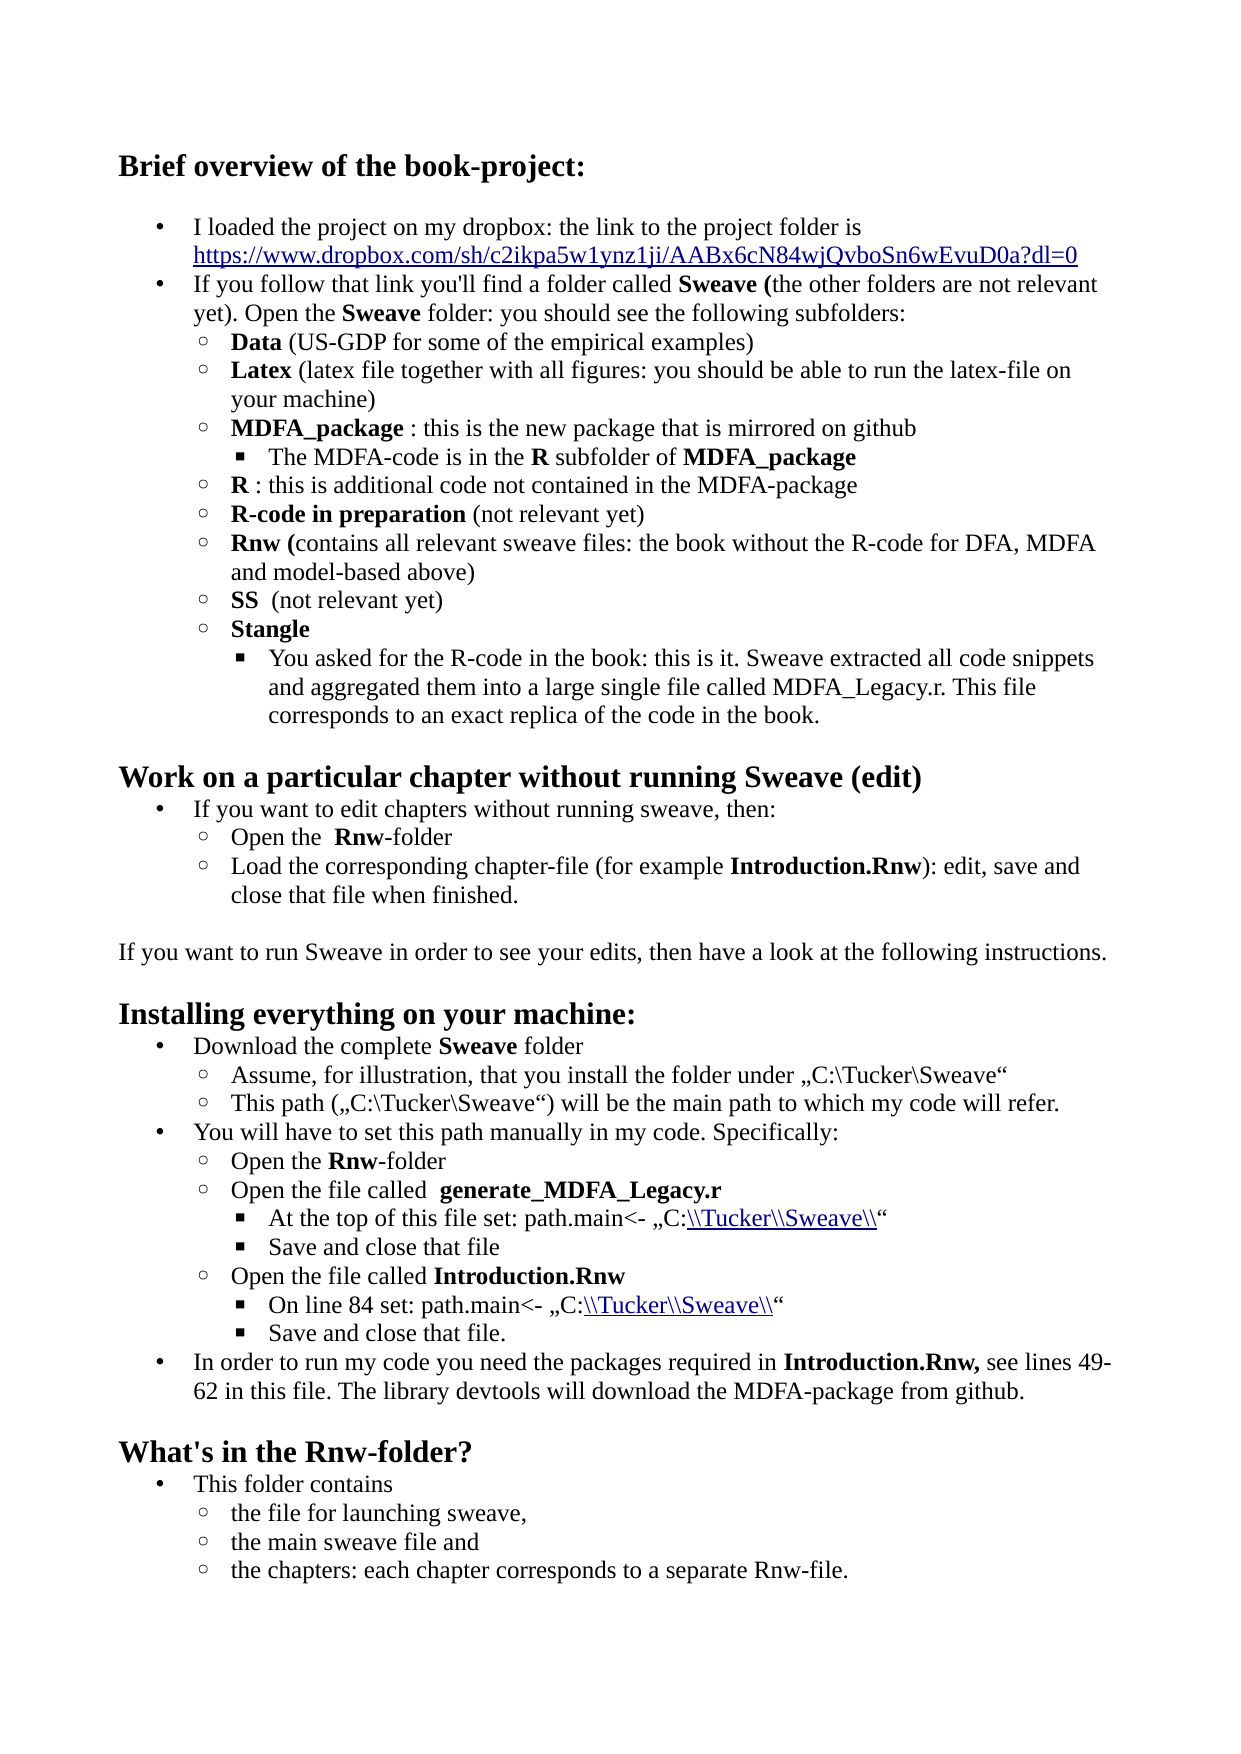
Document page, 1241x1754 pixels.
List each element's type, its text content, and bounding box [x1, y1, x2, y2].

list At the top of this file set: path.main<- „C:\\Tucker\\Sweave\\“ [231, 1203, 1122, 1232]
list Save and close that file. [231, 1318, 1122, 1347]
list Stangle [193, 614, 1122, 643]
list Open the file called Introduction.Rnw [193, 1261, 1122, 1290]
text Brief overview of the book-project: [118, 147, 1122, 183]
list I loaded the project on my dropbox: the link to the project folder is https://www.dropbox.com/sh/c2ikpa5w1ynz1ji/AABx6cN84wjQvboSn6wEvuD0a?dl=0 [156, 212, 1122, 269]
list Open the Rnw-folder [193, 822, 1122, 851]
list Save and close that file [231, 1232, 1122, 1261]
list Open the file called generate_MDFA_Legacy.r [193, 1175, 1122, 1203]
list Data (US-GDP for some of the empirical examples) [193, 327, 1122, 355]
list On line 84 set: path.main<- „C:\\Tucker\\Sweave\\“ [231, 1290, 1122, 1318]
text Installing everything on your machine: [118, 995, 1122, 1031]
text What's in the Rnw-folder? [118, 1433, 1122, 1469]
text If you want to run Sweave in order to see your edits, then have a look at the following instructions. [118, 937, 1122, 966]
list R-code in preparation (not relevant yet) [193, 499, 1122, 528]
list MDFA_package : this is the new package that is mirrored on github [193, 413, 1122, 442]
list the main sweave file and [193, 1527, 1122, 1556]
list R : this is additional code not contained in the MDFA-package [193, 470, 1122, 499]
list If you follow that link you'll find a folder called Sweave (the other folders are not relevant yet). Open the Sweave folder: you should see the following subfolders: [156, 269, 1122, 327]
list SS (not relevant yet) [193, 585, 1122, 614]
list This path („C:\Tucker\Sweave“) will be the main path to which my code will refer. [193, 1088, 1122, 1117]
list Latex (latex file together with all figures: you should be able to run the latex-file on your machine) [193, 355, 1122, 413]
list Open the Rnw-folder [193, 1146, 1122, 1175]
list Load the corresponding chapter-file (for example Introduction.Rnw): edit, save and close that file when finished. [193, 851, 1122, 909]
list You asked for the R-code in the book: this is it. Sweave extracted all code snippets and aggregated them into a large single file called MDFA_Legacy.r. This file corresponds to an exact replica of the code in the book. [231, 643, 1122, 729]
text Work on a particular chapter without running Sweave (edit) [118, 758, 1122, 794]
list the chapters: each chapter corresponds to a separate Rnw-file. [193, 1556, 1122, 1584]
list You will have to set this path manually in my code. Specifically: [156, 1117, 1122, 1146]
list Assume, for illustration, that you install the folder under „C:\Tucker\Sweave“ [193, 1060, 1122, 1088]
list The MDFA-code is in the R subfolder of MDFA_package [231, 442, 1122, 470]
list If you want to edit chapters without running sweave, then: [156, 794, 1122, 822]
list the file for launching sweave, [193, 1498, 1122, 1527]
list In order to run my code you need the packages required in Introduction.Rnw, see lines 49-62 in this file. The library devtools will download the MDFA-package from github. [156, 1347, 1122, 1405]
list This folder contains [156, 1469, 1122, 1498]
list Download the complete Sweave folder [156, 1031, 1122, 1060]
list Rnw (contains all relevant sweave files: the book without the R-code for DFA, MDFA and model-based above) [193, 528, 1122, 585]
